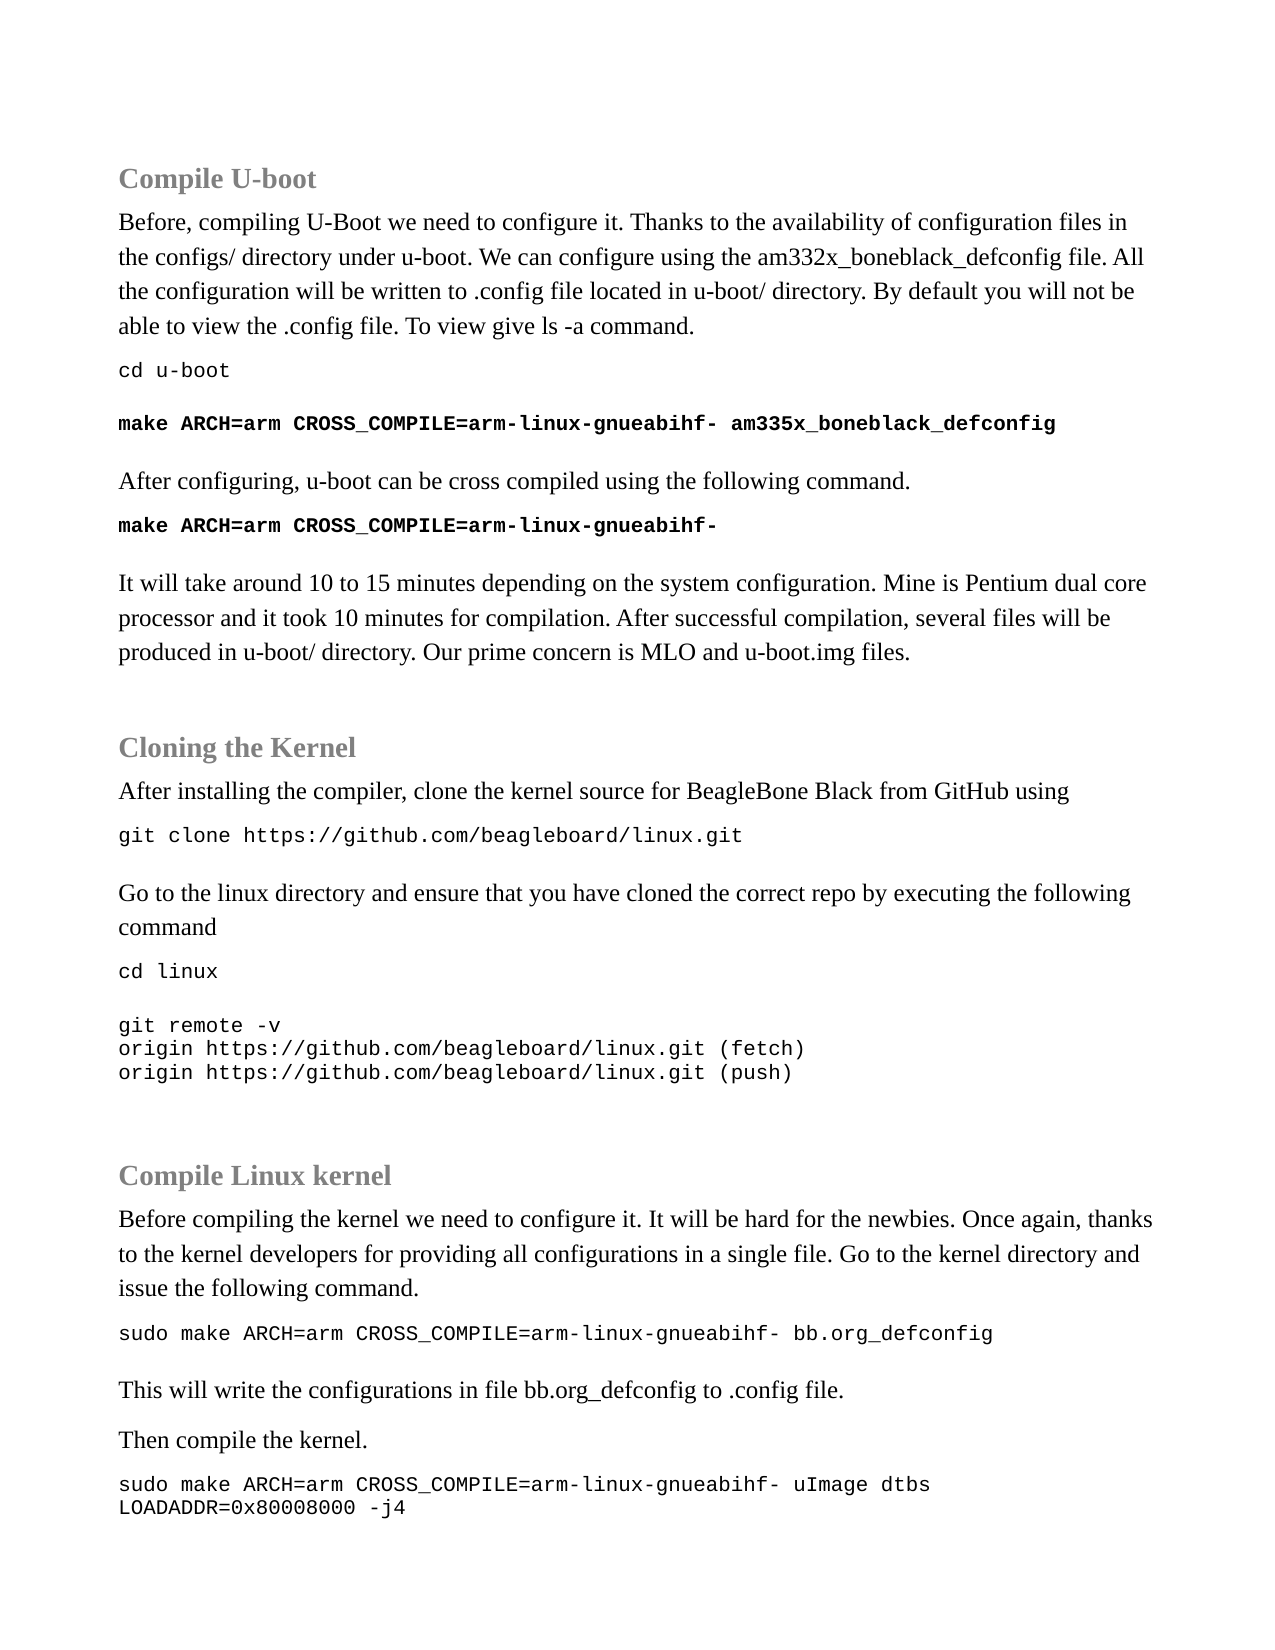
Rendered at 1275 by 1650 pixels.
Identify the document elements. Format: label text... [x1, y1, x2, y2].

text origin https://github.com/beagleboard/linux.git (push) [118, 1062, 1157, 1086]
text After configuring, u-boot can be cross compiled using the following command. [118, 466, 1157, 495]
text sudo make ARCH=arm CROSS_COMPILE=arm-linux-gnueabihf- bb.org_defconfig [118, 1322, 1157, 1346]
subtitle Cloning the Kernel [118, 730, 1157, 763]
text origin https://github.com/beagleboard/linux.git (fetch) [118, 1038, 1157, 1062]
text make ARCH=arm CROSS_COMPILE=arm-linux-gnueabihf- [118, 515, 1157, 539]
text make ARCH=arm CROSS_COMPILE=arm-linux-gnueabihf- am335x_boneblack_defconfig [118, 413, 1157, 437]
text git remote -v [118, 1015, 1157, 1038]
text After installing the compiler, clone the kernel source for BeagleBone Black from GitHub using [118, 776, 1157, 804]
text sudo make ARCH=arm CROSS_COMPILE=arm-linux-gnueabihf- uImage dtbs LOADADDR=0x80008000 -j4 [118, 1474, 1157, 1521]
text This will write the configurations in file bb.org_defconfig to .config file. [118, 1376, 1157, 1404]
text cd linux [118, 962, 1157, 985]
text It will take around 10 to 15 minutes depending on the system configuration. Mine is Pentium dual core processor and it took 10 minutes for compilation. After successful compilation, several files will be produced in u-boot/ directory. Our prime concern is MLO and u-boot.img files. [118, 568, 1157, 666]
text Before, compiling U-Boot we need to configure it. Thanks to the availability of configuration files in the configs/ directory under u-boot. We can configure using the am332x_boneblack_defconfig file. All the configuration will be written to .config file located in u-boot/ directory. By default you will not be able to view the .config file. To view give ls -a command. [118, 207, 1157, 340]
subtitle Compile U-boot [118, 161, 1157, 195]
text Then compile the kernel. [118, 1425, 1157, 1453]
text Go to the linux directory and ensure that you have cloned the correct repo by executing the following command [118, 878, 1157, 941]
subtitle Compile Linux kernel [118, 1158, 1157, 1192]
text cd u-boot [118, 360, 1157, 384]
text git clone https://github.com/beagleboard/linux.git [118, 825, 1157, 848]
text Before compiling the kernel we need to configure it. It will be hard for the newbies. Once again, thanks to the kernel developers for providing all configurations in a single file. Go to the kernel directory and issue the following command. [118, 1204, 1157, 1302]
